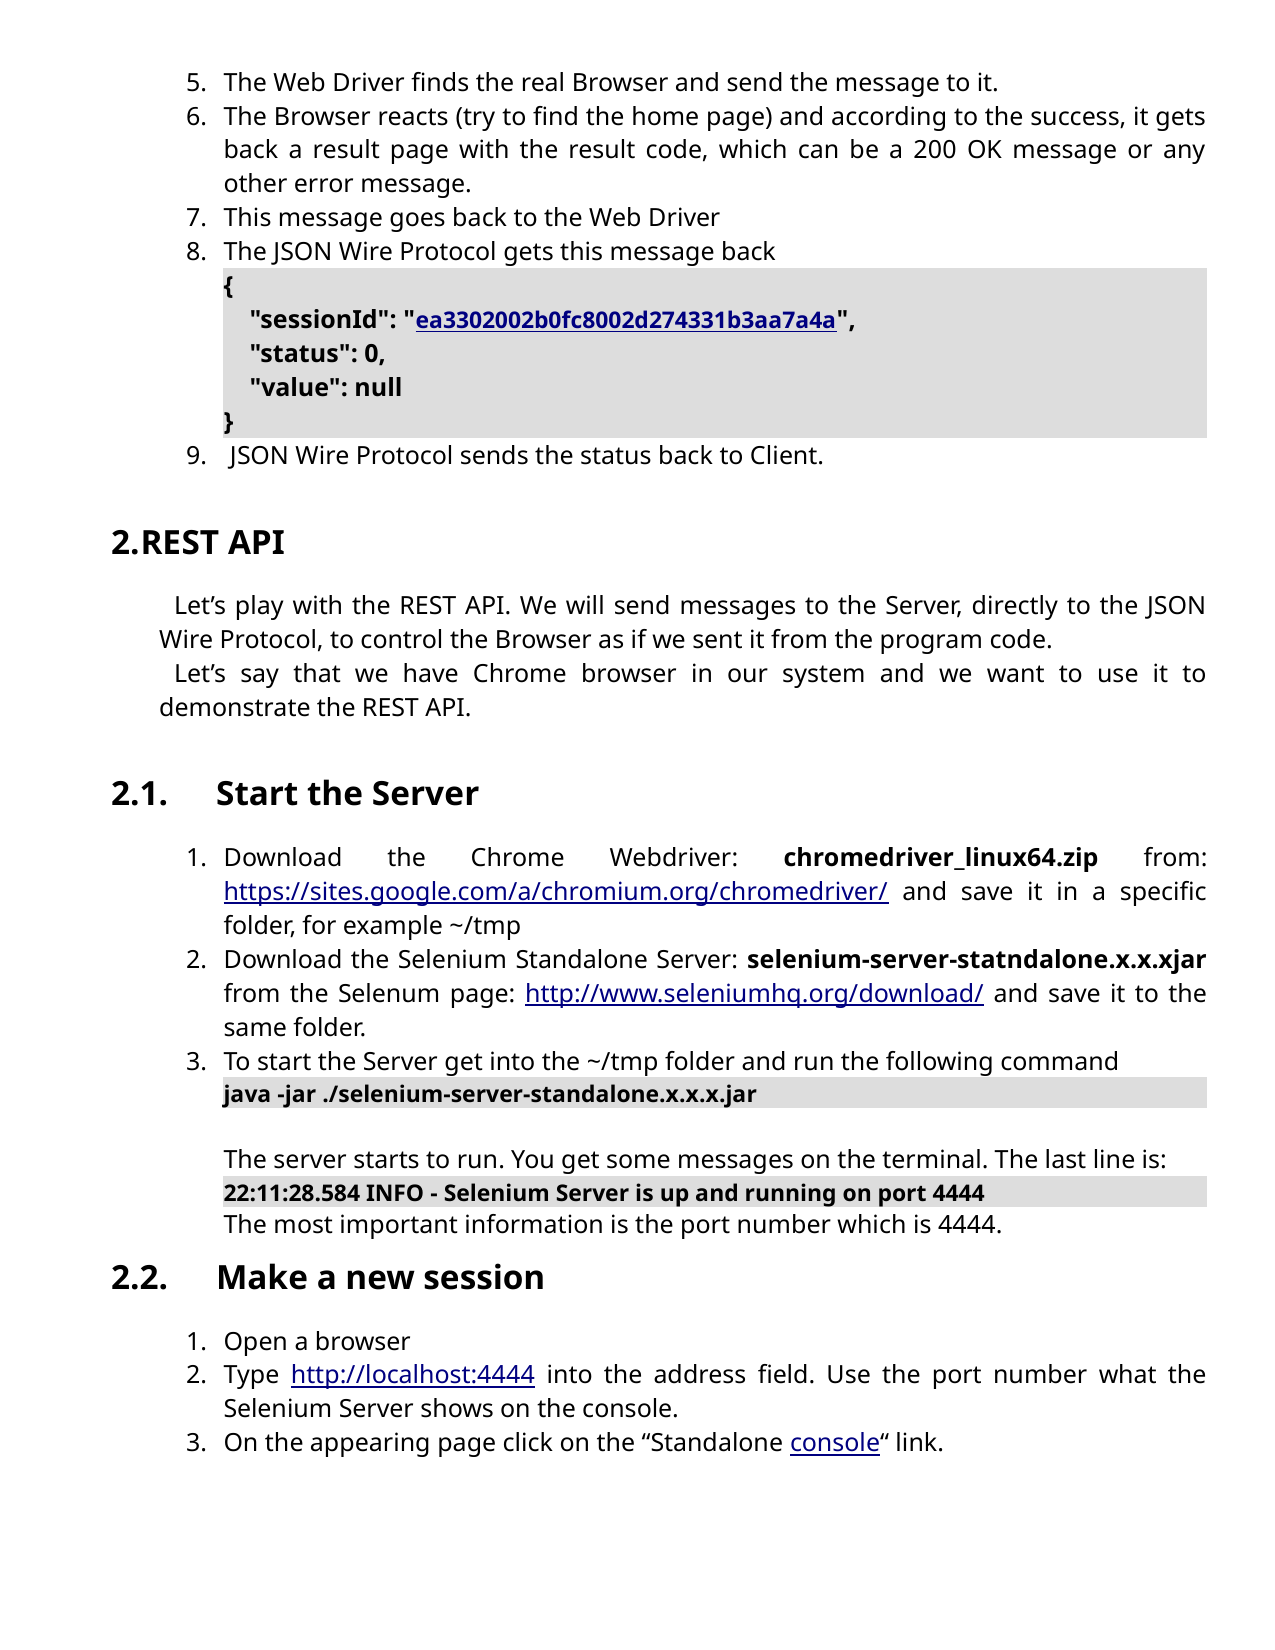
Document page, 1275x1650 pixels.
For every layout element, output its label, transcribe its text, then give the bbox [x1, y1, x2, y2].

text "status": 0, [223, 336, 1207, 370]
text java -jar ./selenium-server-standalone.x.x.x.jar [223, 1077, 1207, 1108]
list To start the Server get into the ~/tmp folder and run the following command [186, 1043, 1207, 1077]
list The Web Driver finds the real Browser and send the message to it. [186, 64, 1207, 98]
text "sessionId": "ea3302002b0fc8002d274331b3aa7a4a", [223, 302, 1207, 336]
subtitle Make a new session [111, 1253, 1207, 1299]
subtitle REST API [111, 518, 1207, 564]
list Download the Selenium Standalone Server: selenium-server-statndalone.x.x.xjar from the Selenum page: http://www.seleniumhq.org/download/ and save it to the same folder. [186, 942, 1207, 1043]
list The Browser reacts (try to find the home page) and according to the success, it gets back a result page with the result code, which can be a 200 OK message or any other error message. [186, 98, 1207, 200]
text "value": null [223, 370, 1207, 404]
subtitle Start the Server [111, 770, 1207, 816]
text Let’s play with the REST API. We will send messages to the Server, directly to the JSON Wire Protocol, to control the Browser as if we sent it from the program code. [159, 588, 1207, 656]
text { [223, 268, 1207, 302]
text Let’s say that we have Chrome browser in our system and we want to use it to demonstrate the REST API. [159, 656, 1207, 724]
list This message goes back to the Web Driver [186, 200, 1207, 234]
text The server starts to run. You get some messages on the terminal. The last line is: [223, 1142, 1207, 1176]
text The most important information is the port number which is 4444. [223, 1207, 1207, 1241]
list Open a browser [186, 1323, 1207, 1357]
list JSON Wire Protocol sends the status back to Client. [186, 438, 1207, 472]
text } [223, 404, 1207, 438]
list Type http://localhost:4444 into the address field. Use the port number what the Selenium Server shows on the console. [186, 1357, 1207, 1425]
text 22:11:28.584 INFO - Selenium Server is up and running on port 4444 [223, 1176, 1207, 1207]
list On the appearing page click on the “Standalone console“ link. [186, 1425, 1207, 1459]
list Download the Chrome Webdriver: chromedriver_linux64.zip from: https://sites.google.com/a/chromium.org/chromedriver/ and save it in a specific folder, for example ~/tmp [186, 840, 1207, 942]
list The JSON Wire Protocol gets this message back [186, 234, 1207, 268]
